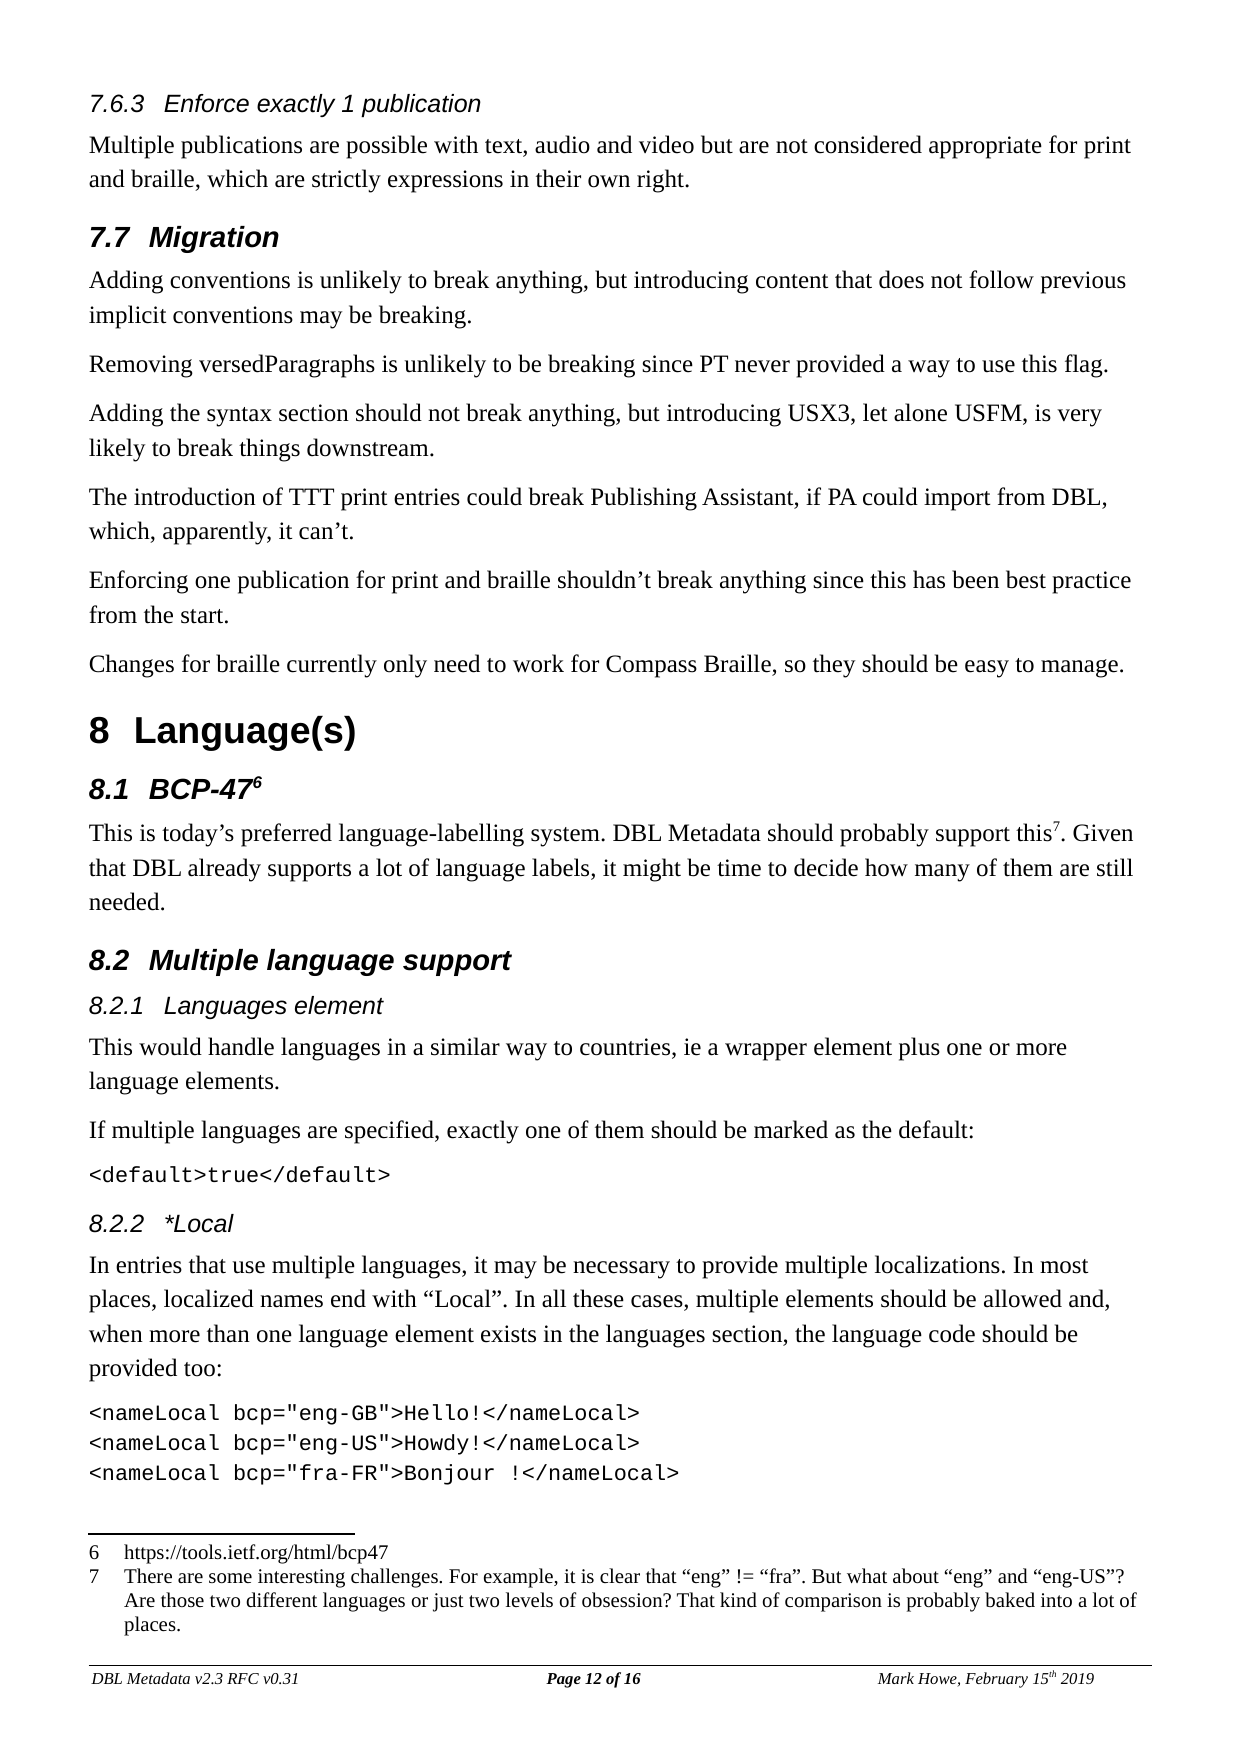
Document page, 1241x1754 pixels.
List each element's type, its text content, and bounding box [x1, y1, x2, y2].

subtitle Enforce exactly 1 publication [88, 88, 1152, 117]
subtitle *Local [88, 1209, 1152, 1238]
text The introduction of TTT print entries could break Publishing Assistant, if PA could import from DBL, which, apparently, it can’t. [88, 482, 1152, 545]
text <nameLocal bcp="eng-US">Howdy!</nameLocal> [88, 1432, 1152, 1457]
text If multiple languages are specified, exactly one of them should be marked as the default: [88, 1116, 1152, 1144]
subtitle Multiple language support [88, 943, 1152, 976]
text Removing versedParagraphs is unlikely to be breaking since PT never provided a way to use this flag. [88, 349, 1152, 378]
text <nameLocal bcp="eng-GB">Hello!</nameLocal> [88, 1403, 1152, 1427]
subtitle BCP-47 [88, 772, 1152, 806]
subtitle Languages element [88, 991, 1152, 1019]
text Enforcing one publication for print and braille shouldn’t break anything since this has been best practice from the start. [88, 565, 1152, 628]
text https://tools.ietf.org/html/bcp47 [88, 1540, 1152, 1564]
text Multiple publications are possible with text, audio and video but are not considered appropriate for print and braille, which are strictly expressions in their own right. [88, 130, 1152, 193]
subtitle Migration [88, 219, 1152, 253]
text There are some interesting challenges. For example, it is clear that “eng” != “fra”. But what about “eng” and “eng-US”? Are those two different languages or just two levels of obsession? That kind of comparison is probably baked into a lot of places. [88, 1564, 1152, 1636]
text This would handle languages in a similar way to countries, ie a wrapper element plus one or more language elements. [88, 1032, 1152, 1095]
text <default>true</default> [88, 1164, 1152, 1189]
text <nameLocal bcp="fra-FR">Bonjour !</nameLocal> [88, 1462, 1152, 1487]
text Adding conventions is unlikely to break anything, but introducing content that does not follow previous implicit conventions may be breaking. [88, 266, 1152, 329]
text In entries that use multiple languages, it may be necessary to provide multiple localizations. In most places, localized names end with “Local”. In all these cases, multiple elements should be allowed and, when more than one language element exists in the languages section, the language code should be provided too: [88, 1250, 1152, 1382]
text Changes for braille currently only need to work for Compass Braille, so they should be easy to manage. [88, 649, 1152, 678]
text This is today’s preferred language-labelling system. DBL Metadata should probably support this. Given that DBL already supports a lot of language labels, it might be time to decide how many of them are still needed. [88, 818, 1152, 916]
subtitle Language(s) [88, 708, 1152, 751]
text Adding the syntax section should not break anything, but introducing USX3, let alone USFM, is very likely to break things downstream. [88, 398, 1152, 461]
